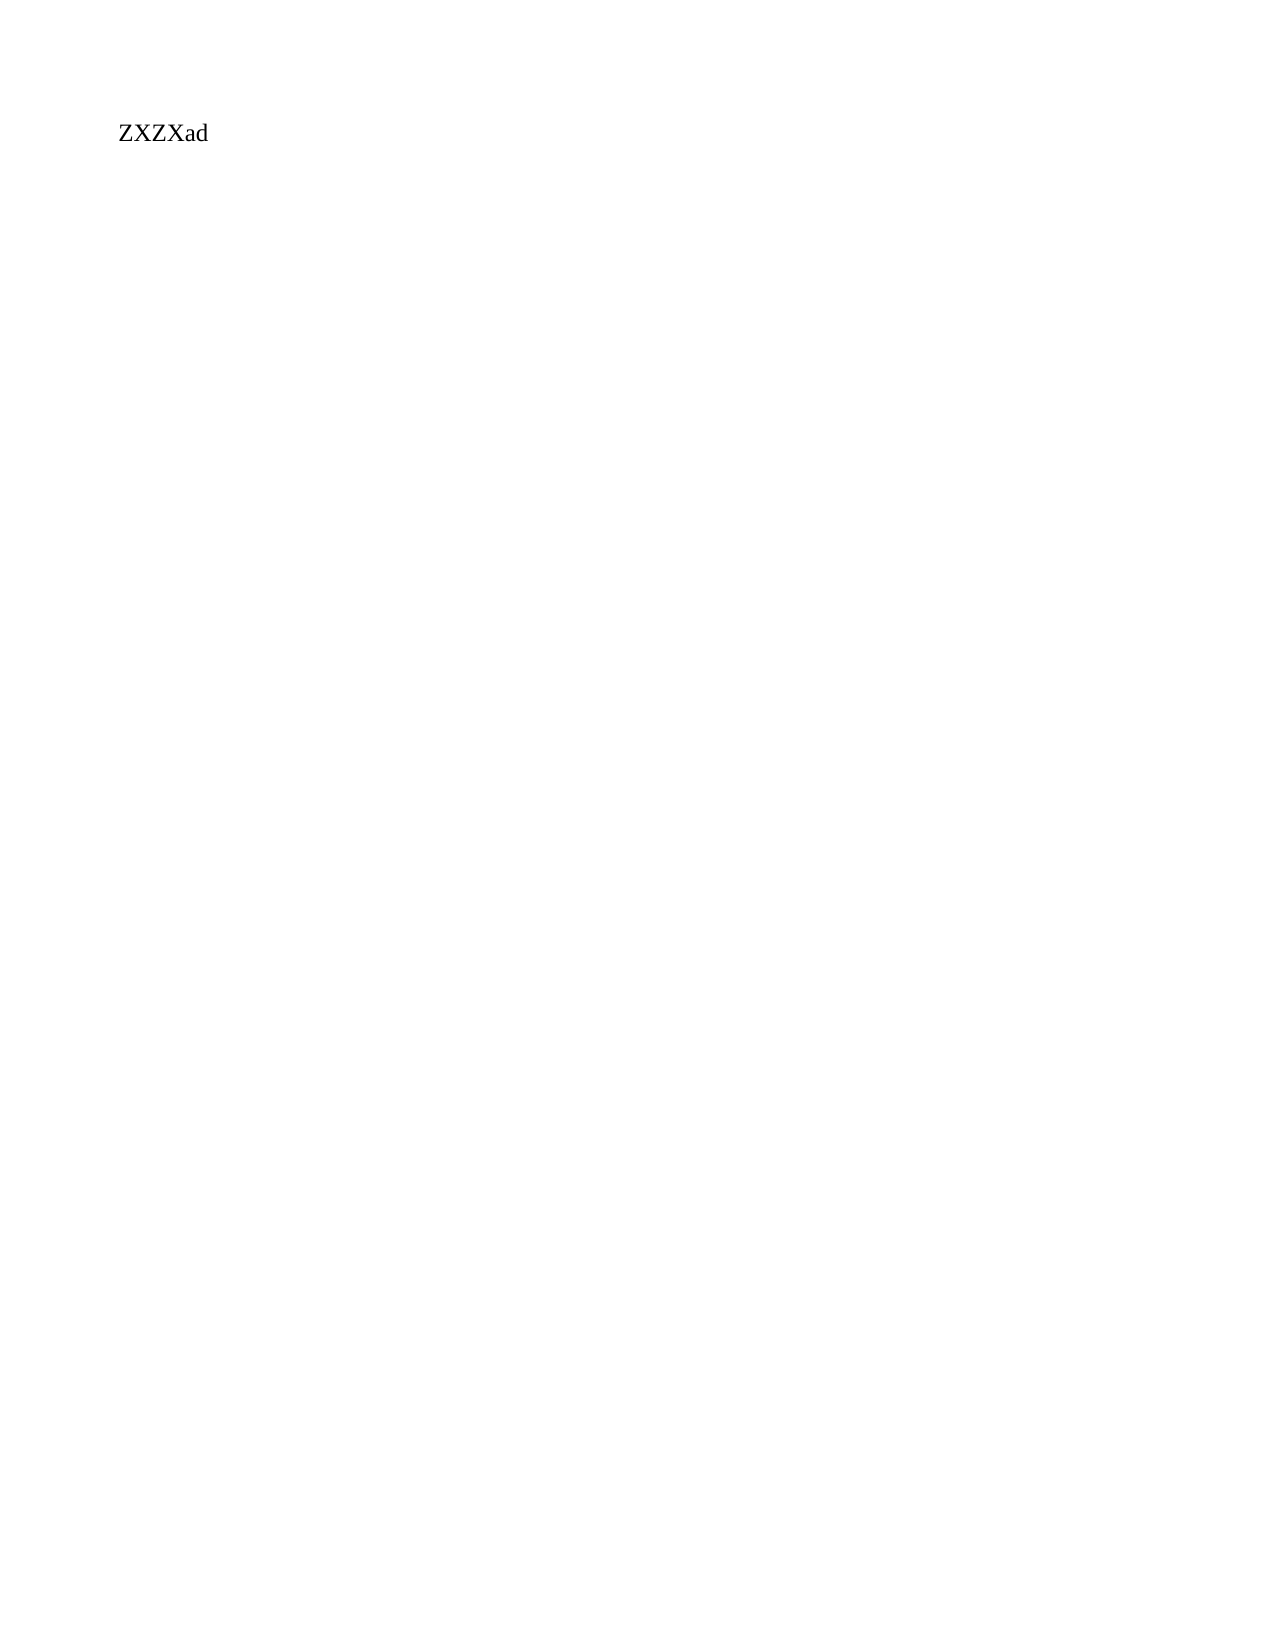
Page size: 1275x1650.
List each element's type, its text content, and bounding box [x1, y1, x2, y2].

text ZXZXad [118, 118, 1157, 147]
